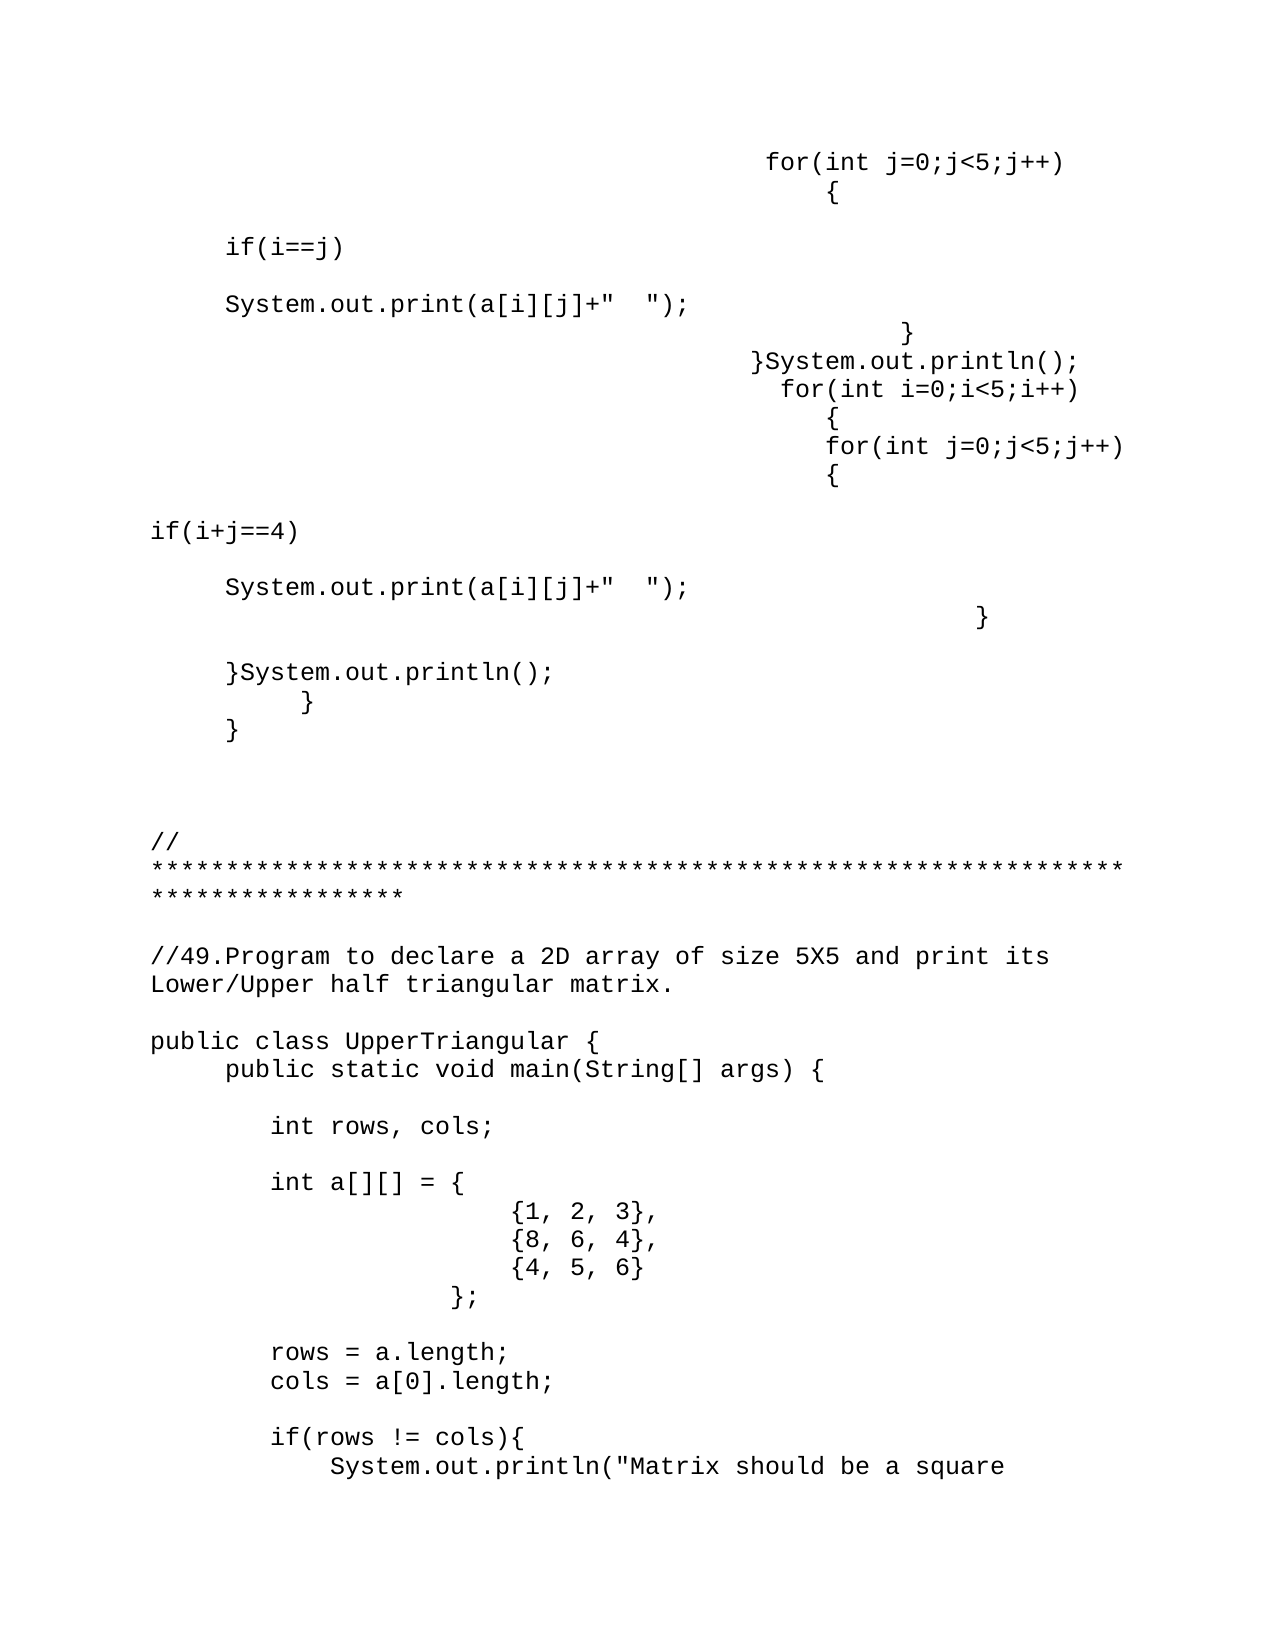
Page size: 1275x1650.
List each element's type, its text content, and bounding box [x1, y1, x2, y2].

text public static void main(String[] args) { [150, 1057, 1125, 1085]
text System.out.println("Matrix should be a square [150, 1453, 1125, 1482]
text cols = a[0].length; [150, 1368, 1125, 1397]
text { [150, 405, 1125, 433]
text {8, 6, 4}, [150, 1227, 1125, 1255]
text }System.out.println(); [150, 632, 1125, 688]
text rows = a.length; [150, 1340, 1125, 1368]
text for(int i=0;i<5;i++) [150, 377, 1125, 405]
text { [150, 178, 1125, 207]
text for(int j=0;j<5;j++) [150, 433, 1125, 462]
text {1, 2, 3}, [150, 1198, 1125, 1227]
text for(int j=0;j<5;j++) [150, 150, 1125, 178]
text System.out.print(a[i][j]+" "); [150, 547, 1125, 603]
text int rows, cols; [150, 1113, 1125, 1142]
text //49.Program to declare a 2D array of size 5X5 and print its Lower/Upper half triangular matrix. [150, 943, 1125, 1000]
text if(i==j) [150, 207, 1125, 263]
text int a[][] = { [150, 1170, 1125, 1198]
text public class UpperTriangular { [150, 1028, 1125, 1057]
text { [150, 462, 1125, 490]
text //********************************************************************************** [150, 830, 1125, 915]
text } [150, 717, 1125, 745]
text System.out.print(a[i][j]+" "); [150, 263, 1125, 320]
text } [150, 320, 1125, 348]
text }System.out.println(); [150, 348, 1125, 377]
text } [150, 688, 1125, 717]
text if(i+j==4) [150, 490, 1125, 547]
text }; [150, 1283, 1125, 1312]
text {4, 5, 6} [150, 1255, 1125, 1283]
text } [150, 603, 1125, 632]
text if(rows != cols){ [150, 1425, 1125, 1453]
